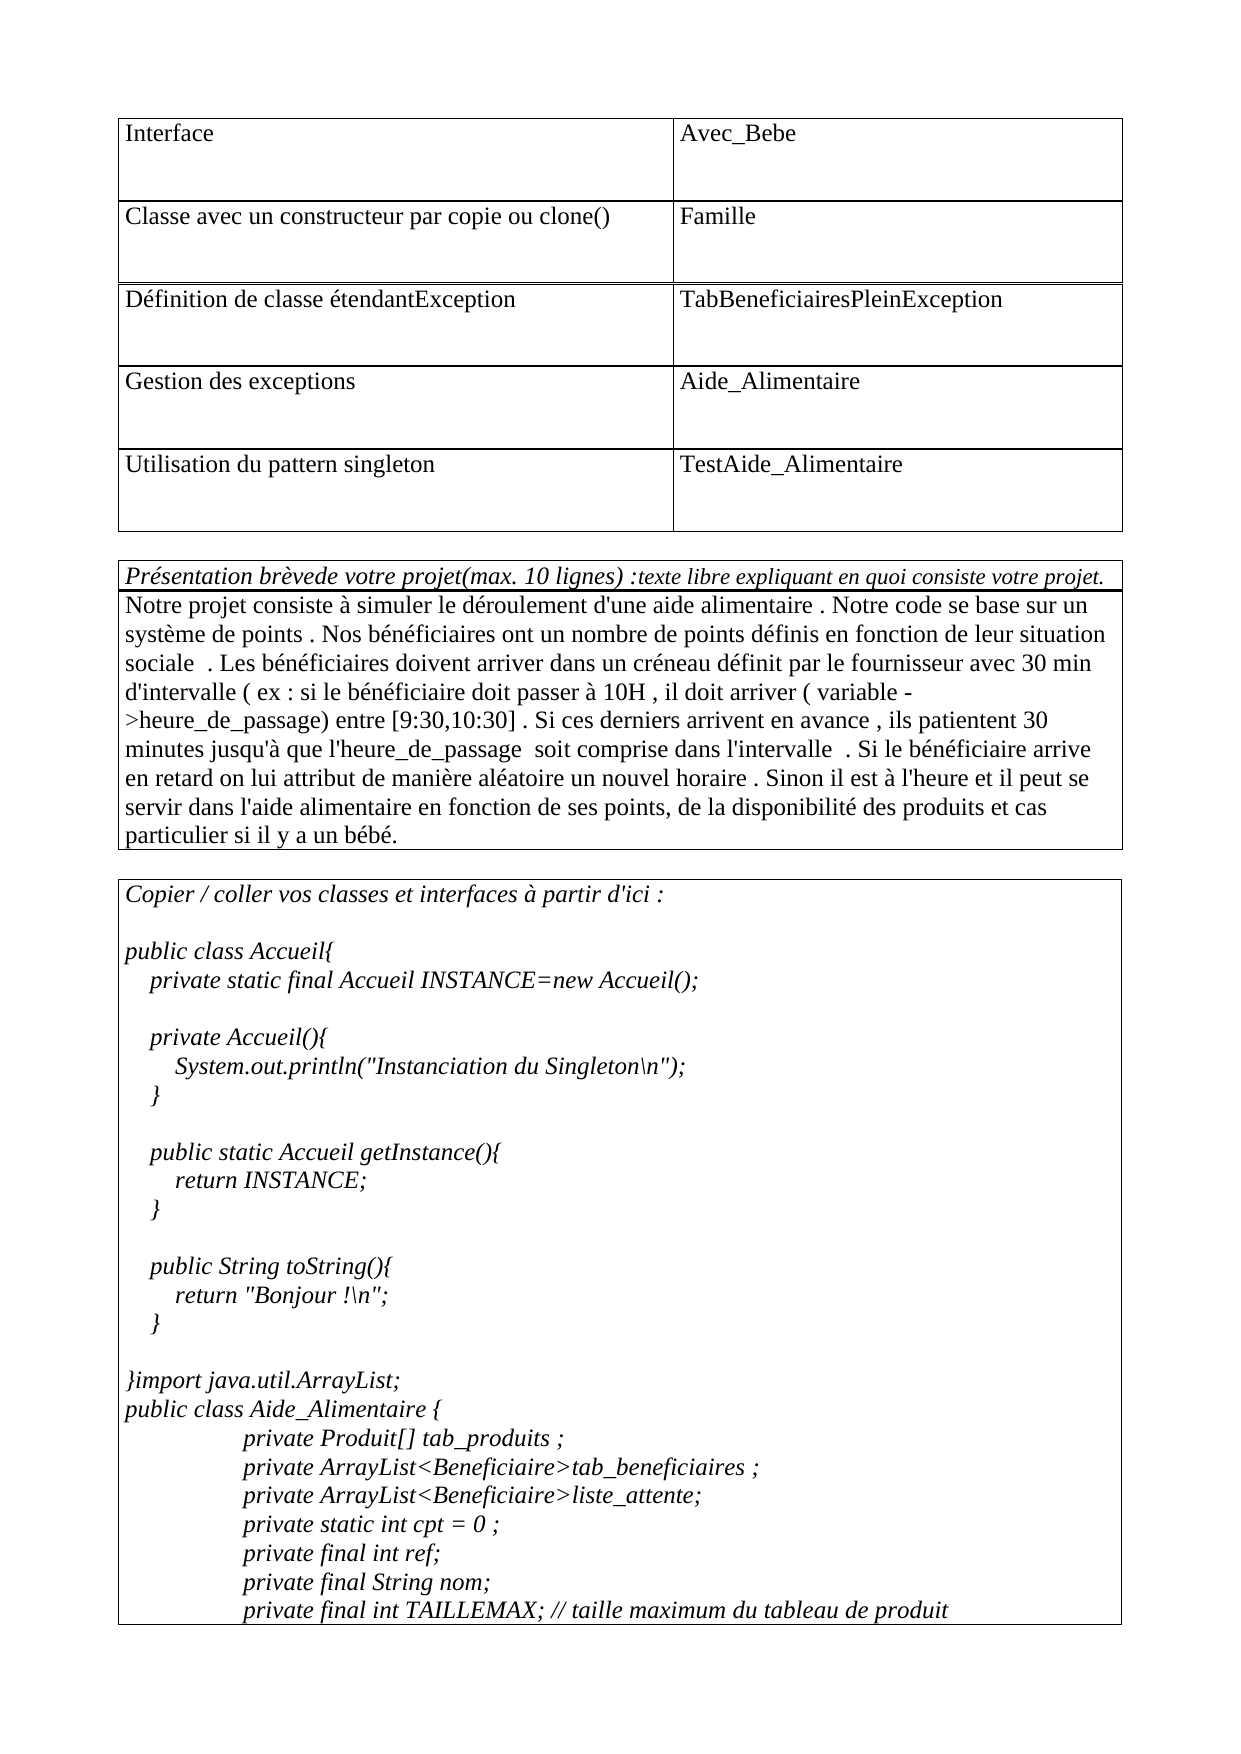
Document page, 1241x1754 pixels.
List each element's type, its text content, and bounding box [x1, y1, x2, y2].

table_cell Classe avec un constructeur par copie ou clone() [119, 202, 673, 282]
table_cell TabBeneficiairesPleinException [674, 285, 1122, 365]
table_cell Utilisation du pattern singleton [119, 450, 673, 531]
table_cell Famille [674, 202, 1122, 282]
table_cell Gestion des exceptions [119, 367, 673, 448]
table_cell Notre projet consiste à simuler le déroulement d'une aide alimentaire . Notre code se base sur un système de points . Nos bénéficiaires ont un nombre de points définis en fonction de leur situation sociale . Les bénéficiaires doivent arriver dans un créneau définit par le fournisseur avec 30 min d'intervalle ( ex : si le bénéficiaire doit passer à 10H , il doit arriver ( variable ->heure_de_passage) entre [9:30,10:30] . Si ces derniers arrivent en avance , ils patientent 30 minutes jusqu'à que l'heure_de_passage soit comprise dans l'intervalle . Si le bénéficiaire arrive en retard on lui attribut de manière aléatoire un nouvel horaire . Sinon il est à l'heure et il peut se servir dans l'aide alimentaire en fonction de ses points, de la disponibilité des produits et cas particulier si il y a un bébé. [119, 592, 1122, 849]
table_header Copier / coller vos classes et interfaces à partir d'ici : public class Accueil{ private static final Accueil INSTANCE=new Accueil(); private Accueil(){ System.out.println("Instanciation du Singleton\n"); } public static Accueil getInstance(){ return INSTANCE; } public String toString(){ return "Bonjour !\n"; } }import java.util.ArrayList; public class Aide_Alimentaire { private Produit[] tab_produits ; private ArrayList<Beneficiaire>tab_beneficiaires ; private ArrayList<Beneficiaire>liste_attente; private static int cpt = 0 ; private final int ref; private final String nom; private final int TAILLEMAX; // taille maximum du tableau de produit [119, 880, 1121, 1624]
table_cell Définition de classe étendantException [119, 285, 673, 365]
table_cell Aide_Alimentaire [674, 367, 1122, 448]
table_cell TestAide_Alimentaire [674, 450, 1122, 531]
table_cell Interface [119, 119, 673, 200]
table_header Présentation brèvede votre projet(max. 10 lignes) :texte libre expliquant en quoi consiste votre projet. [119, 561, 1122, 589]
table_cell Avec_Bebe [674, 119, 1122, 200]
